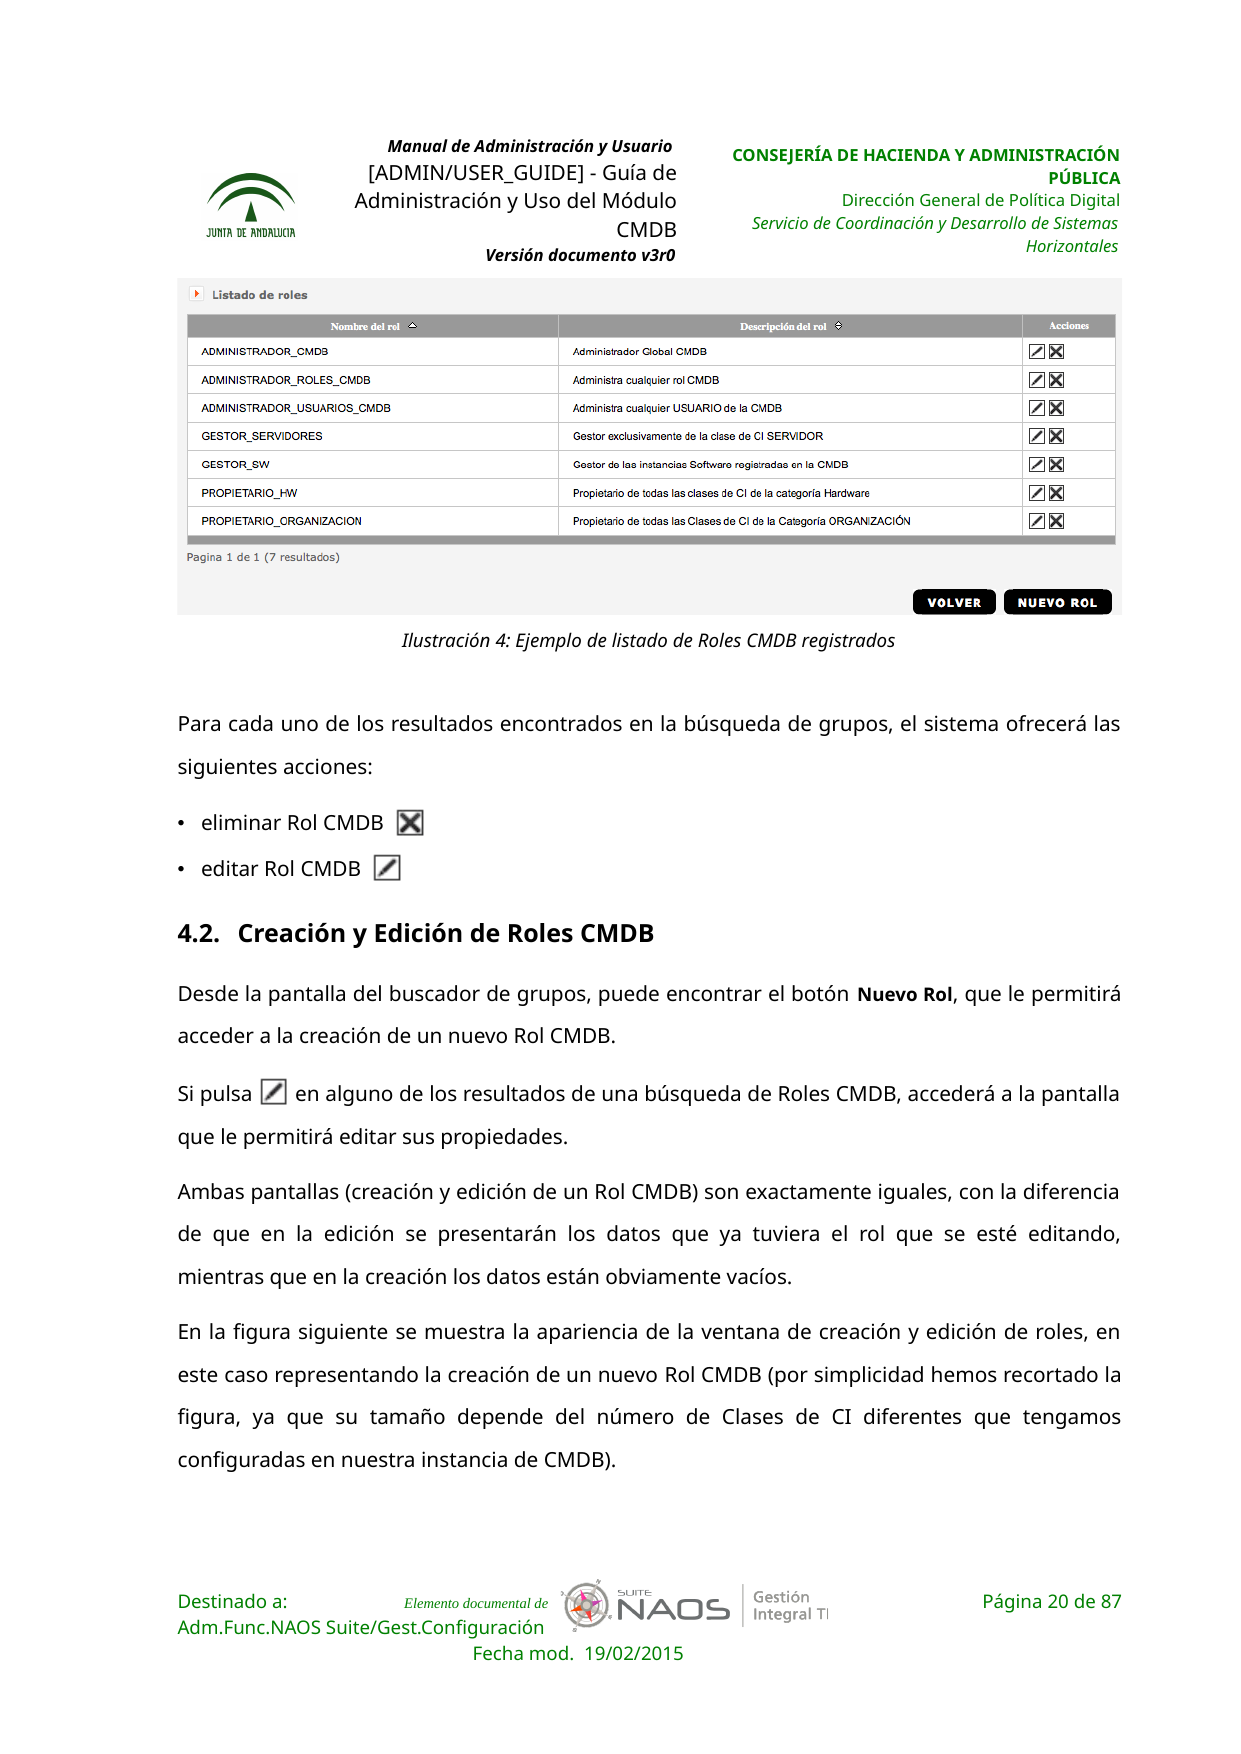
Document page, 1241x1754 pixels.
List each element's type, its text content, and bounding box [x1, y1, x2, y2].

text Para cada uno de los resultados encontrados en la búsqueda de grupos, el sistema ofrecerá las siguientes acciones: [177, 709, 1122, 781]
list editar Rol CMDB [177, 853, 372, 884]
text Desde la pantalla del buscador de grupos, puede encontrar el botón Nuevo Rol, que le permitirá acceder a la creación de un nuevo Rol CMDB. [177, 979, 1122, 1050]
text En la figura siguiente se muestra la apariencia de la ventana de creación y edición de roles, en este caso representando la creación de un nuevo Rol CMDB (por simplicidad hemos recortado la figura, ya que su tamaño depende del número de Clases de CI diferentes que tengamos configuradas en nuestra instancia de CMDB). [177, 1317, 1122, 1473]
list [404, 853, 1122, 884]
list eliminar Rol CMDB [177, 807, 394, 838]
picture [177, 278, 1123, 615]
list [427, 807, 1122, 838]
text Ambas pantallas (creación y edición de un Rol CMDB) son exactamente iguales, con la diferencia de que en la edición se presentarán los datos que ya tuviera el rol que se esté editando, mientras que en la creación los datos están obviamente vacíos. [177, 1177, 1122, 1291]
subtitle Creación y Edición de Roles CMDB [177, 916, 1122, 950]
text Si pulsa en alguno de los resultados de una búsqueda de Roles CMDB, accederá a la pantalla que le permitirá editar sus propiedades. [177, 1076, 1122, 1150]
picture [372, 852, 404, 884]
picture [201, 173, 298, 241]
picture [560, 1579, 829, 1632]
picture [258, 1076, 290, 1108]
picture [394, 807, 427, 839]
text Ilustración 4: Ejemplo de listado de Roles CMDB registrados [177, 615, 1122, 653]
